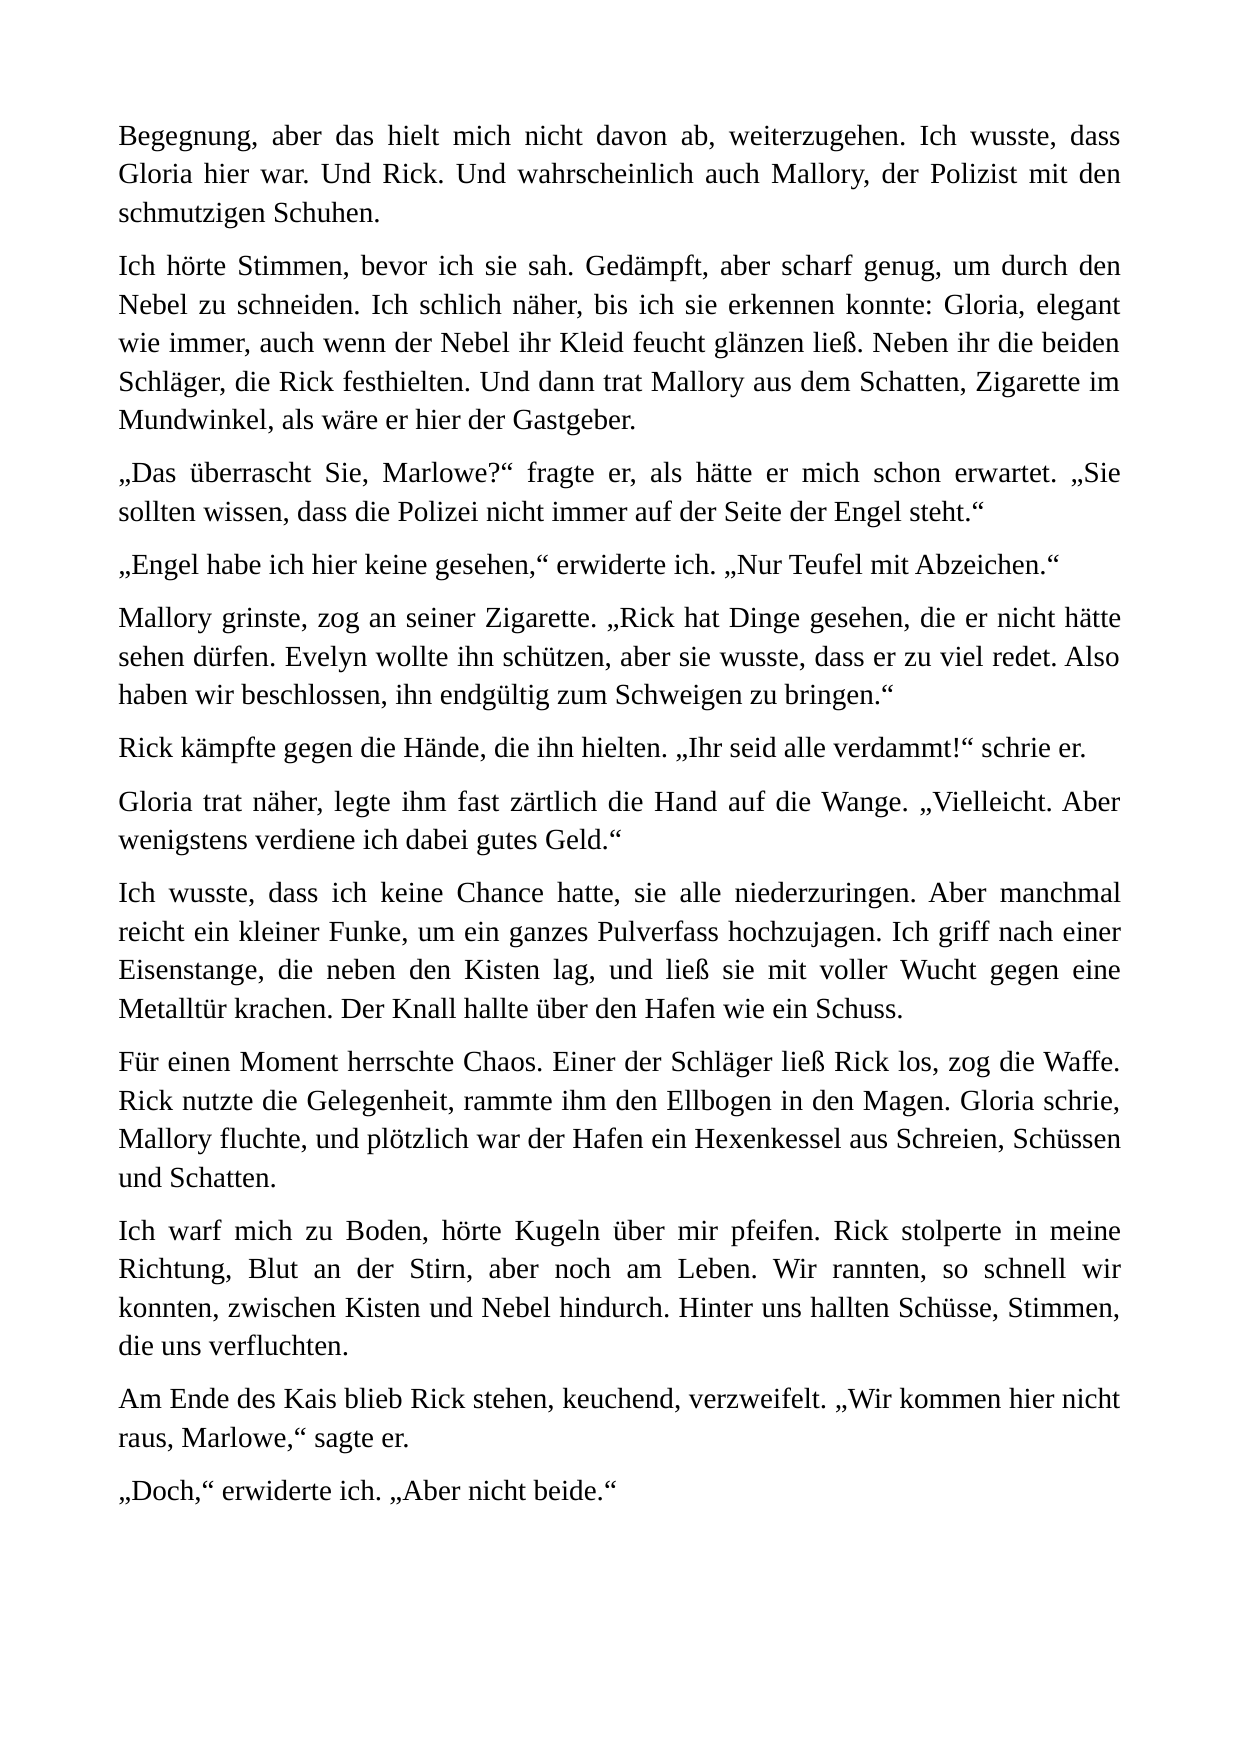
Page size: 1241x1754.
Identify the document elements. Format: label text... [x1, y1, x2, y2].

text „Doch,“ erwiderte ich. „Aber nicht beide.“ [118, 1473, 1122, 1507]
text Mallory grinste, zog an seiner Zigarette. „Rick hat Dinge gesehen, die er nicht hätte sehen dürfen. Evelyn wollte ihn schützen, aber sie wusste, dass er zu viel redet. Also haben wir beschlossen, ihn endgültig zum Schweigen zu bringen.“ [118, 600, 1122, 711]
text Am Ende des Kais blieb Rick stehen, keuchend, verzweifelt. „Wir kommen hier nicht raus, Marlowe,“ sagte er. [118, 1382, 1122, 1454]
text „Engel habe ich hier keine gesehen,“ erwiderte ich. „Nur Teufel mit Abzeichen.“ [118, 547, 1122, 581]
text Rick kämpfte gegen die Hände, die ihn hielten. „Ihr seid alle verdammt!“ schrie er. [118, 731, 1122, 764]
text Ich warf mich zu Boden, hörte Kugeln über mir pfeifen. Rick stolperte in meine Richtung, Blut an der Stirn, aber noch am Leben. Wir rannten, so schnell wir konnten, zwischen Kisten und Nebel hindurch. Hinter uns hallten Schüsse, Stimmen, die uns verfluchten. [118, 1213, 1122, 1362]
text Ich hörte Stimmen, bevor ich sie sah. Gedämpft, aber scharf genug, um durch den Nebel zu schneiden. Ich schlich näher, bis ich sie erkennen konnte: Gloria, elegant wie immer, auch wenn der Nebel ihr Kleid feucht glänzen ließ. Neben ihr die beiden Schläger, die Rick festhielten. Und dann trat Mallory aus dem Schatten, Zigarette im Mundwinkel, als wäre er hier der Gastgeber. [118, 248, 1122, 436]
text Ich wusste, dass ich keine Chance hatte, sie alle niederzuringen. Aber manchmal reicht ein kleiner Funke, um ein ganzes Pulverfass hochzujagen. Ich griff nach einer Eisenstange, die neben den Kisten lag, und ließ sie mit voller Wucht gegen eine Metalltür krachen. Der Knall hallte über den Hafen wie ein Schuss. [118, 875, 1122, 1024]
text Begegnung, aber das hielt mich nicht davon ab, weiterzugehen. Ich wusste, dass Gloria hier war. Und Rick. Und wahrscheinlich auch Mallory, der Polizist mit den schmutzigen Schuhen. [118, 118, 1122, 229]
text „Das überrascht Sie, Marlowe?“ fragte er, als hätte er mich schon erwartet. „Sie sollten wissen, dass die Polizei nicht immer auf der Seite der Engel steht.“ [118, 456, 1122, 528]
text Gloria trat näher, legte ihm fast zärtlich die Hand auf die Wange. „Vielleicht. Aber wenigstens verdiene ich dabei gutes Geld.“ [118, 784, 1122, 856]
text Für einen Moment herrschte Chaos. Einer der Schläger ließ Rick los, zog die Waffe. Rick nutzte die Gelegenheit, rammte ihm den Ellbogen in den Magen. Gloria schrie, Mallory fluchte, und plötzlich war der Hafen ein Hexenkessel aus Schreien, Schüssen und Schatten. [118, 1044, 1122, 1193]
